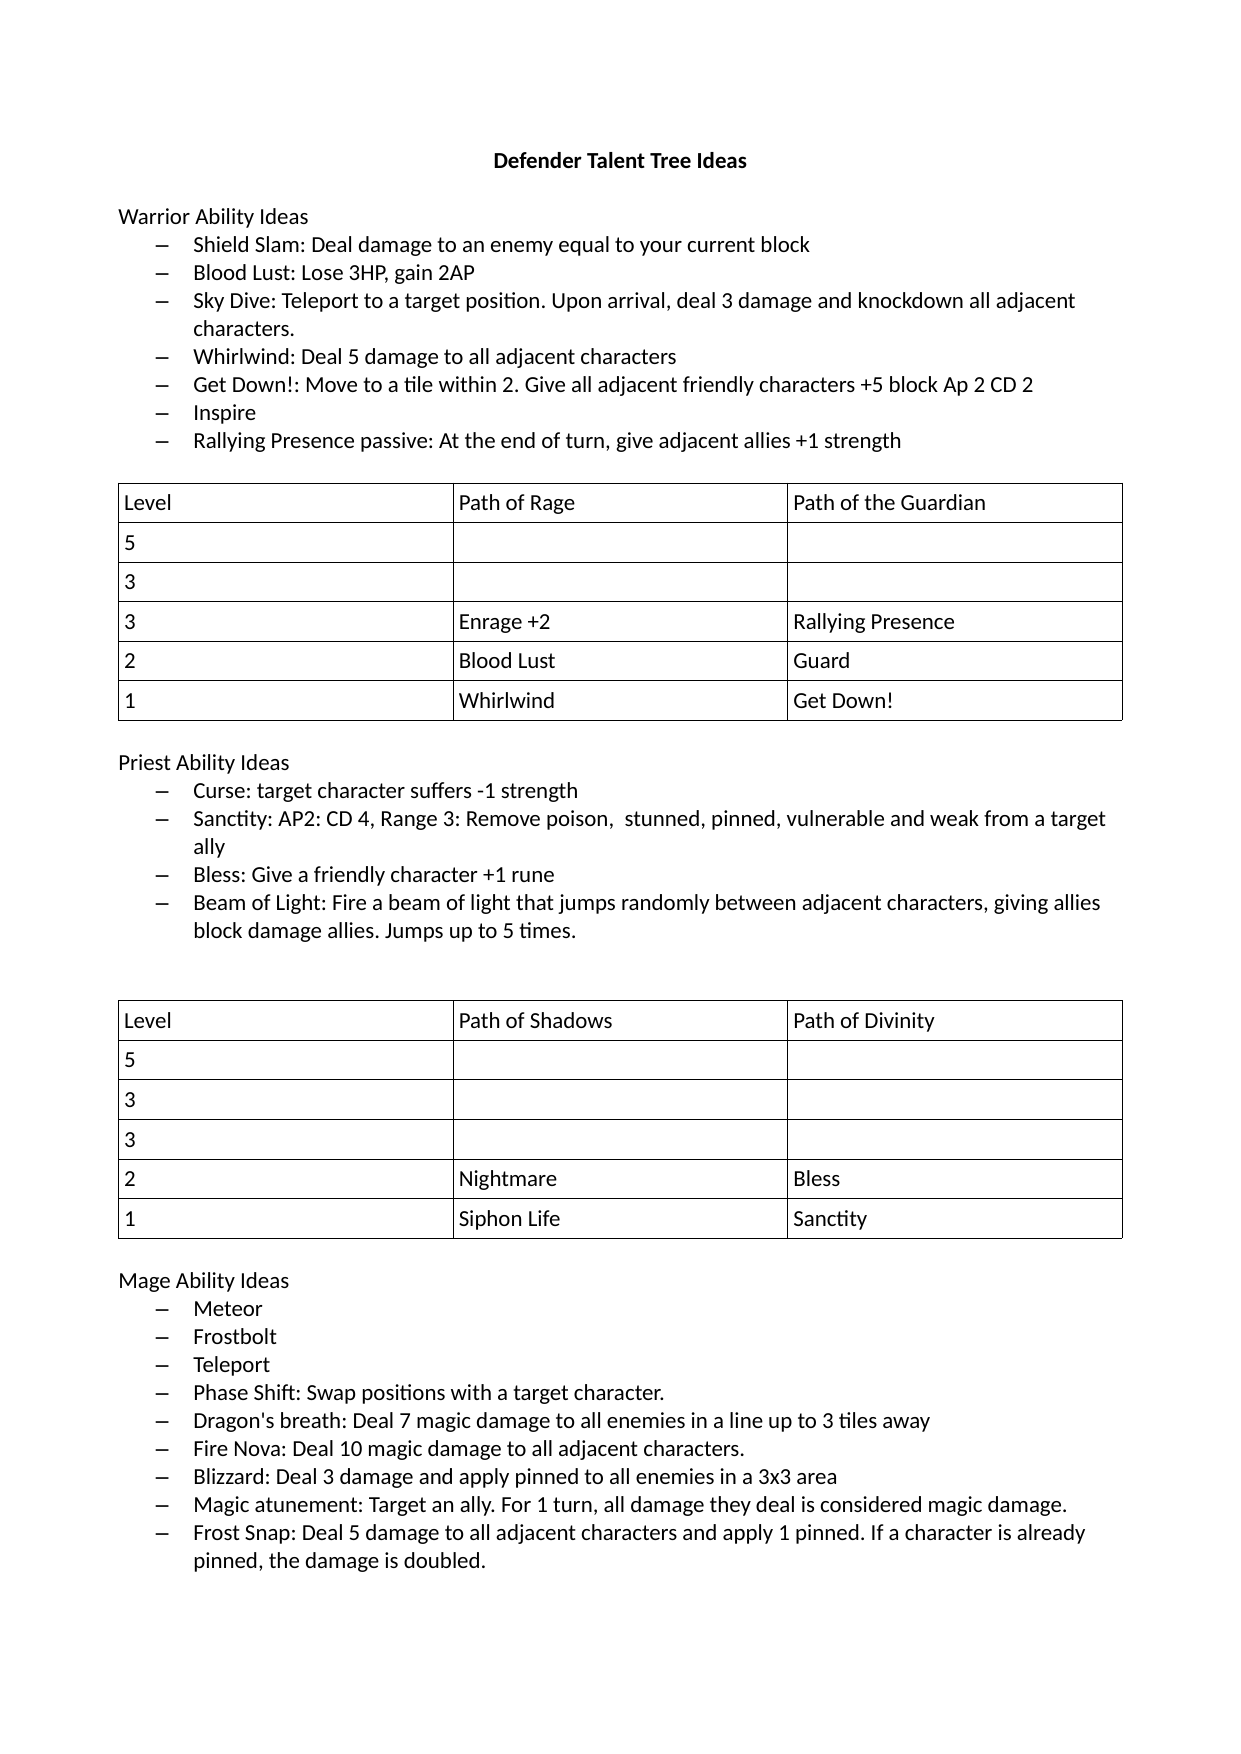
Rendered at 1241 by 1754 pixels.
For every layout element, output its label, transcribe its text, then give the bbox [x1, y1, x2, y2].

table_cell Siphon Life [454, 1199, 787, 1238]
table_cell 5 [119, 1041, 453, 1079]
table_header Path of Rage [454, 484, 787, 522]
list Frost Snap: Deal 5 damage to all adjacent characters and apply 1 pinned. If a character is already pinned, the damage is doubled. [156, 1518, 1122, 1574]
table_header Path of the Guardian [788, 484, 1122, 522]
table_cell Nightmare [454, 1160, 787, 1198]
list Shield Slam: Deal damage to an enemy equal to your current block [156, 230, 1122, 258]
list Whirlwind: Deal 5 damage to all adjacent characters [156, 342, 1122, 370]
table_cell [454, 1041, 787, 1079]
table_cell [788, 1120, 1122, 1158]
list Meteor [156, 1294, 1122, 1322]
list Sanctity: AP2: CD 4, Range 3: Remove poison, stunned, pinned, vulnerable and weak from a target ally [156, 804, 1122, 860]
list Frostbolt [156, 1322, 1122, 1350]
table_cell 3 [119, 1080, 453, 1119]
table_cell [454, 563, 787, 601]
table_cell Blood Lust [454, 642, 787, 680]
table_cell 1 [119, 681, 453, 720]
text Warrior Ability Ideas [118, 202, 1122, 230]
list Sky Dive: Teleport to a target position. Upon arrival, deal 3 damage and knockdown all adjacent characters. [156, 286, 1122, 342]
table_cell [454, 1080, 787, 1119]
table_cell Bless [788, 1160, 1122, 1198]
table_cell [788, 523, 1122, 562]
table_cell Whirlwind [454, 681, 787, 720]
table_header Level [119, 484, 453, 522]
list Fire Nova: Deal 10 magic damage to all adjacent characters. [156, 1434, 1122, 1462]
table_cell [788, 1080, 1122, 1119]
table_cell Get Down! [788, 681, 1122, 720]
table_header Path of Shadows [454, 1001, 787, 1040]
list Dragon's breath: Deal 7 magic damage to all enemies in a line up to 3 tiles away [156, 1406, 1122, 1434]
table_cell 2 [119, 1160, 453, 1198]
list Phase Shift: Swap positions with a target character. [156, 1378, 1122, 1406]
list Magic atunement: Target an ally. For 1 turn, all damage they deal is considered magic damage. [156, 1490, 1122, 1518]
list Blizzard: Deal 3 damage and apply pinned to all enemies in a 3x3 area [156, 1462, 1122, 1490]
list Teleport [156, 1350, 1122, 1378]
table_cell 3 [119, 602, 453, 641]
table_cell 2 [119, 642, 453, 680]
text Defender Talent Tree Ideas [118, 146, 1122, 174]
table_cell Enrage +2 [454, 602, 787, 641]
text Mage Ability Ideas [118, 1266, 1122, 1294]
table_cell Sanctity [788, 1199, 1122, 1238]
list Bless: Give a friendly character +1 rune [156, 860, 1122, 888]
table_cell [454, 1120, 787, 1158]
table_cell Rallying Presence [788, 602, 1122, 641]
list Curse: target character suffers -1 strength [156, 776, 1122, 804]
list Blood Lust: Lose 3HP, gain 2AP [156, 258, 1122, 286]
table_cell [454, 523, 787, 562]
table_cell [788, 1041, 1122, 1079]
table_header Path of Divinity [788, 1001, 1122, 1040]
list Rallying Presence passive: At the end of turn, give adjacent allies +1 strength [156, 426, 1122, 454]
table_cell 1 [119, 1199, 453, 1238]
table_header Level [119, 1001, 453, 1040]
table_cell 3 [119, 563, 453, 601]
text Priest Ability Ideas [118, 748, 1122, 776]
list Get Down!: Move to a tile within 2. Give all adjacent friendly characters +5 block Ap 2 CD 2 [156, 370, 1122, 398]
list Beam of Light: Fire a beam of light that jumps randomly between adjacent characters, giving allies block damage allies. Jumps up to 5 times. [156, 888, 1122, 944]
table_cell 3 [119, 1120, 453, 1158]
list Inspire [156, 398, 1122, 426]
table_cell Guard [788, 642, 1122, 680]
table_cell [788, 563, 1122, 601]
table_cell 5 [119, 523, 453, 562]
